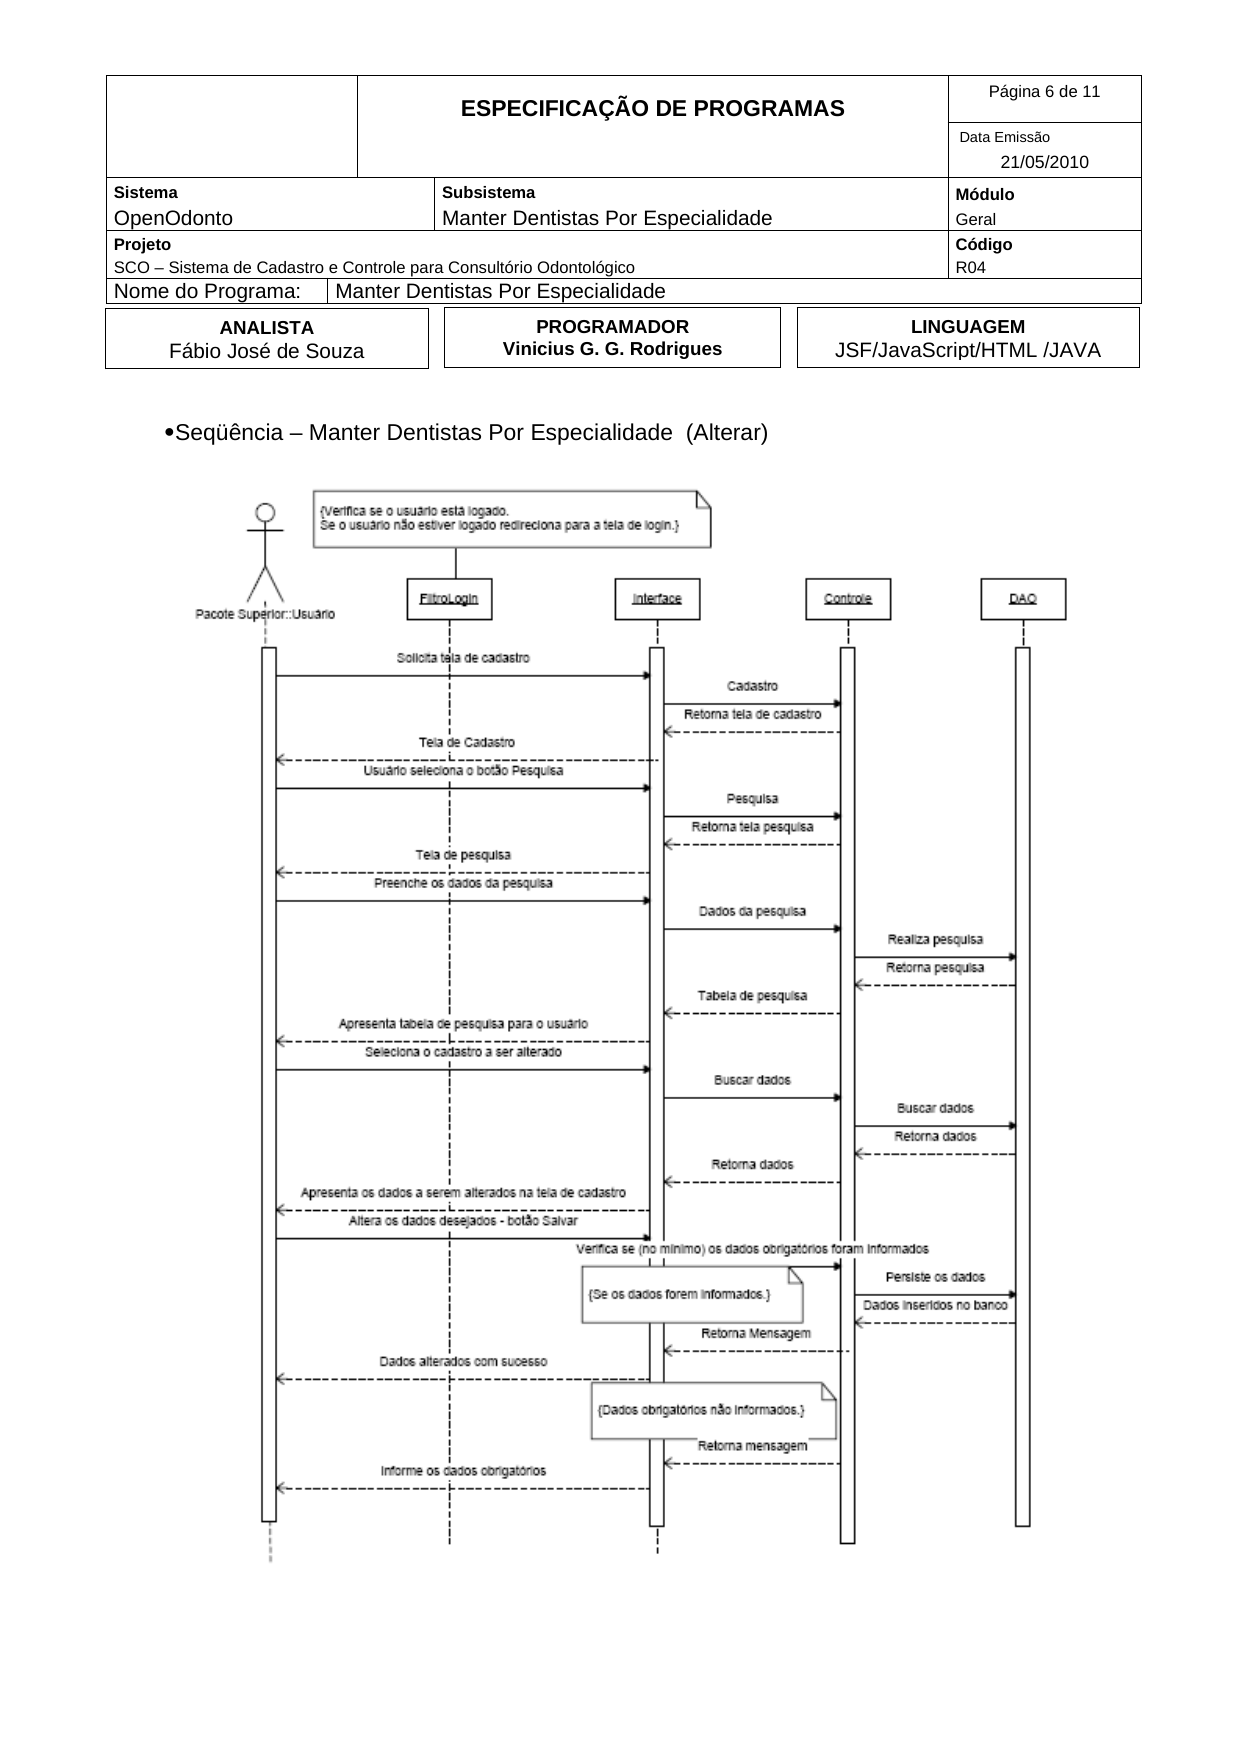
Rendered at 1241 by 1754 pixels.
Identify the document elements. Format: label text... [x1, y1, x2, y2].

list Seqüência – Manter Dentistas Por Especialidade (Alterar) [165, 419, 1151, 445]
picture [188, 469, 1070, 1568]
